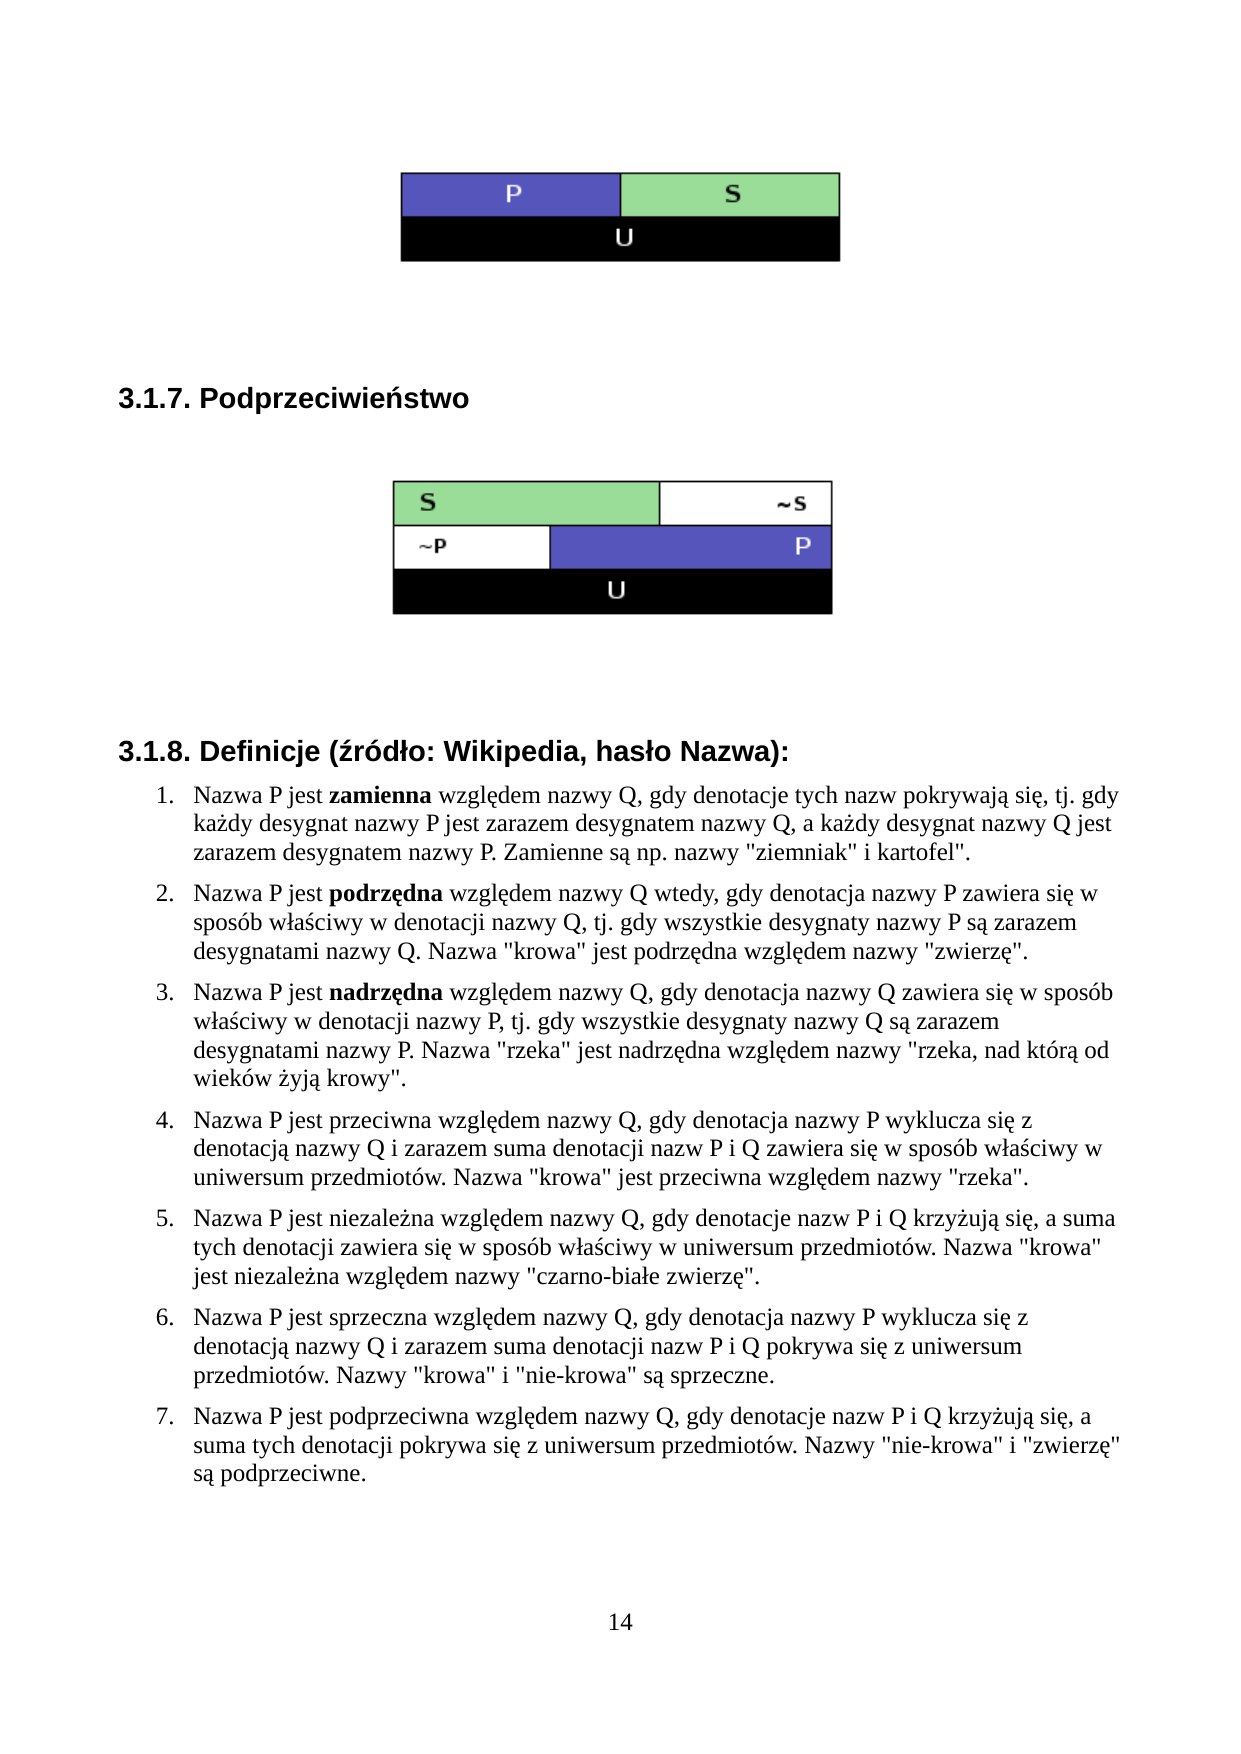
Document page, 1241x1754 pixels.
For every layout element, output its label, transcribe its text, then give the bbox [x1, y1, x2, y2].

list Nazwa P jest przeciwna względem nazwy Q, gdy denotacja nazwy P wyklucza się z denotacją nazwy Q i zarazem suma denotacji nazw P i Q zawiera się w sposób właściwy w uniwersum przedmiotów. Nazwa "krowa" jest przeciwna względem nazwy "rzeka". [156, 1105, 1122, 1191]
subtitle Podprzeciwieństwo [118, 381, 1122, 414]
list Nazwa P jest niezależna względem nazwy Q, gdy denotacje nazw P i Q krzyżują się, a suma tych denotacji zawiera się w sposób właściwy w uniwersum przedmiotów. Nazwa "krowa" jest niezależna względem nazwy "czarno-białe zwierzę". [156, 1203, 1122, 1290]
list Nazwa P jest zamienna względem nazwy Q, gdy denotacje tych nazw pokrywają się, tj. gdy każdy desygnat nazwy P jest zarazem desygnatem nazwy Q, a każdy desygnat nazwy Q jest zarazem desygnatem nazwy P. Zamienne są np. nazwy "ziemniak" i kartofel". [156, 780, 1122, 866]
list Nazwa P jest nadrzędna względem nazwy Q, gdy denotacja nazwy Q zawiera się w sposób właściwy w denotacji nazwy P, tj. gdy wszystkie desygnaty nazwy Q są zarazem desygnatami nazwy P. Nazwa "rzeka" jest nadrzędna względem nazwy "rzeka, nad którą od wieków żyją krowy". [156, 977, 1122, 1092]
list Nazwa P jest podprzeciwna względem nazwy Q, gdy denotacje nazw P i Q krzyżują się, a suma tych denotacji pokrywa się z uniwersum przedmiotów. Nazwy "nie-krowa" i "zwierzę" są podprzeciwne. [156, 1401, 1122, 1487]
subtitle Definicje (źródło: Wikipedia, hasło Nazwa): [118, 734, 1122, 767]
list Nazwa P jest podrzędna względem nazwy Q wtedy, gdy denotacja nazwy P zawiera się w sposób właściwy w denotacji nazwy Q, tj. gdy wszystkie desygnaty nazwy P są zarazem desygnatami nazwy Q. Nazwa "krowa" jest podrzędna względem nazwy "zwierzę". [156, 878, 1122, 965]
list Nazwa P jest sprzeczna względem nazwy Q, gdy denotacja nazwy P wyklucza się z denotacją nazwy Q i zarazem suma denotacji nazw P i Q pokrywa się z uniwersum przedmiotów. Nazwy "krowa" i "nie-krowa" są sprzeczne. [156, 1302, 1122, 1388]
